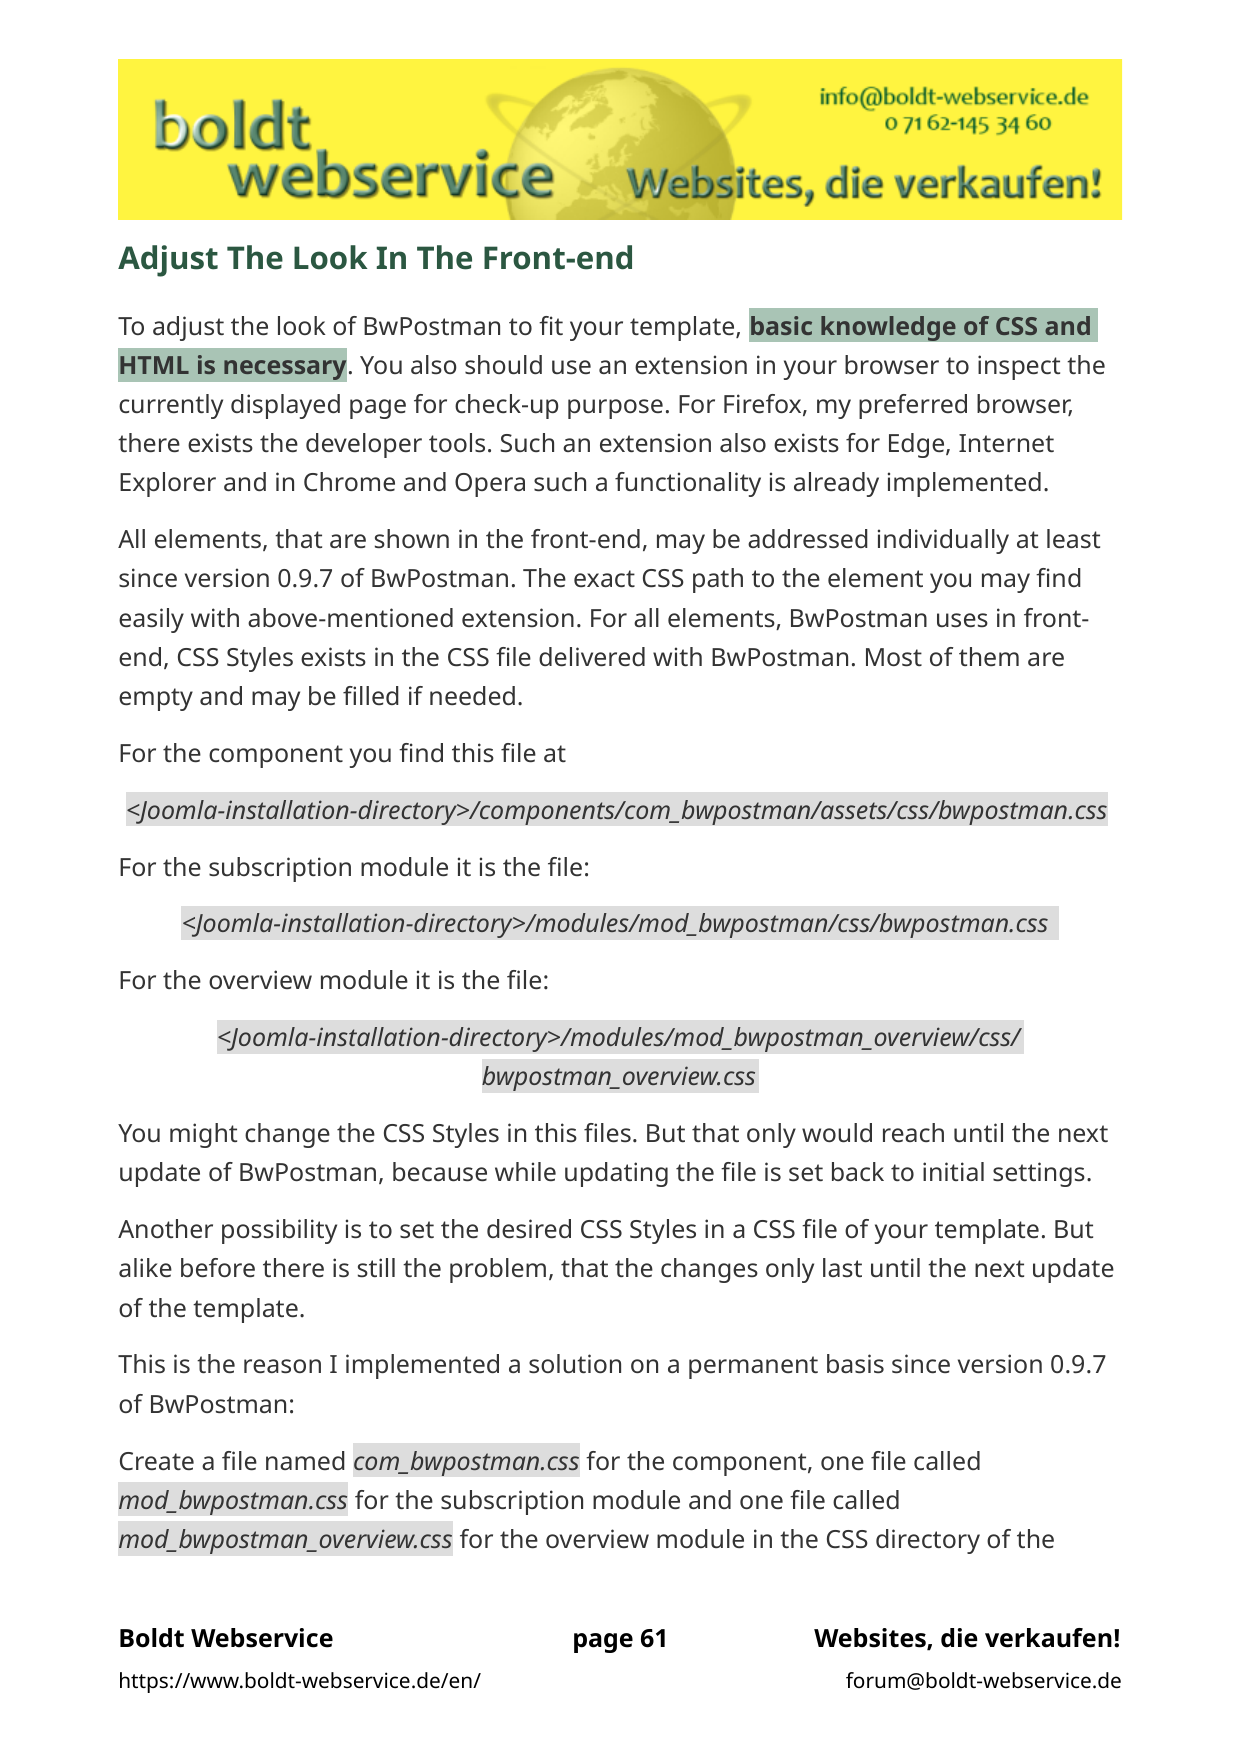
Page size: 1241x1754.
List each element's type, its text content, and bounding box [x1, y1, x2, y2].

text To adjust the look of BwPostman to fit your template, basic knowledge of CSS and HTML is necessary. You also should use an extension in your browser to inspect the currently displayed page for check-up purpose. For Firefox, my preferred browser, there exists the developer tools. Such an extension also exists for Edge, Internet Explorer and in Chrome and Opera such a functionality is already implemented. [118, 308, 1122, 499]
text You might change the CSS Styles in this files. But that only would reach until the next update of BwPostman, because while updating the file is set back to initial settings. [118, 1116, 1122, 1189]
text All elements, that are shown in the front-end, may be addressed individually at least since version 0.9.7 of BwPostman. The exact CSS path to the element you may find easily with above-mentioned extension. For all elements, BwPostman uses in front-end, CSS Styles exists in the CSS file delivered with BwPostman. Most of them are empty and may be filled if needed. [118, 522, 1122, 713]
text <Joomla-installation-directory>/modules/mod_bwpostman/css/bwpostman.css [1059, 906, 1122, 940]
text This is the reason I implemented a solution on a permanent basis since version 0.9.7 of BwPostman: [118, 1347, 1122, 1420]
text <Joomla-installation-directory>/modules/mod_bwpostman_overview/css/bwpostman_overview.css [118, 1020, 1122, 1093]
text For the component you find this file at [118, 735, 1122, 769]
text Create a file named com_bwpostman.css for the component, one file called mod_bwpostman.css for the subscription module and one file called mod_bwpostman_overview.css for the overview module in the CSS directory of the [118, 1443, 1122, 1556]
text For the overview module it is the file: [118, 963, 1122, 997]
text Another possibility is to set the desired CSS Styles in a CSS file of your template. But alike before there is still the problem, that the changes only last until the next update of the template. [118, 1212, 1122, 1324]
picture [118, 59, 1123, 220]
subtitle Adjust The Look In The Front-end [118, 236, 1122, 279]
text <Joomla-installation-directory>/modules/mod_bwpostman/css/bwpostman.css [118, 906, 181, 940]
text For the subscription module it is the file: [118, 849, 1122, 883]
